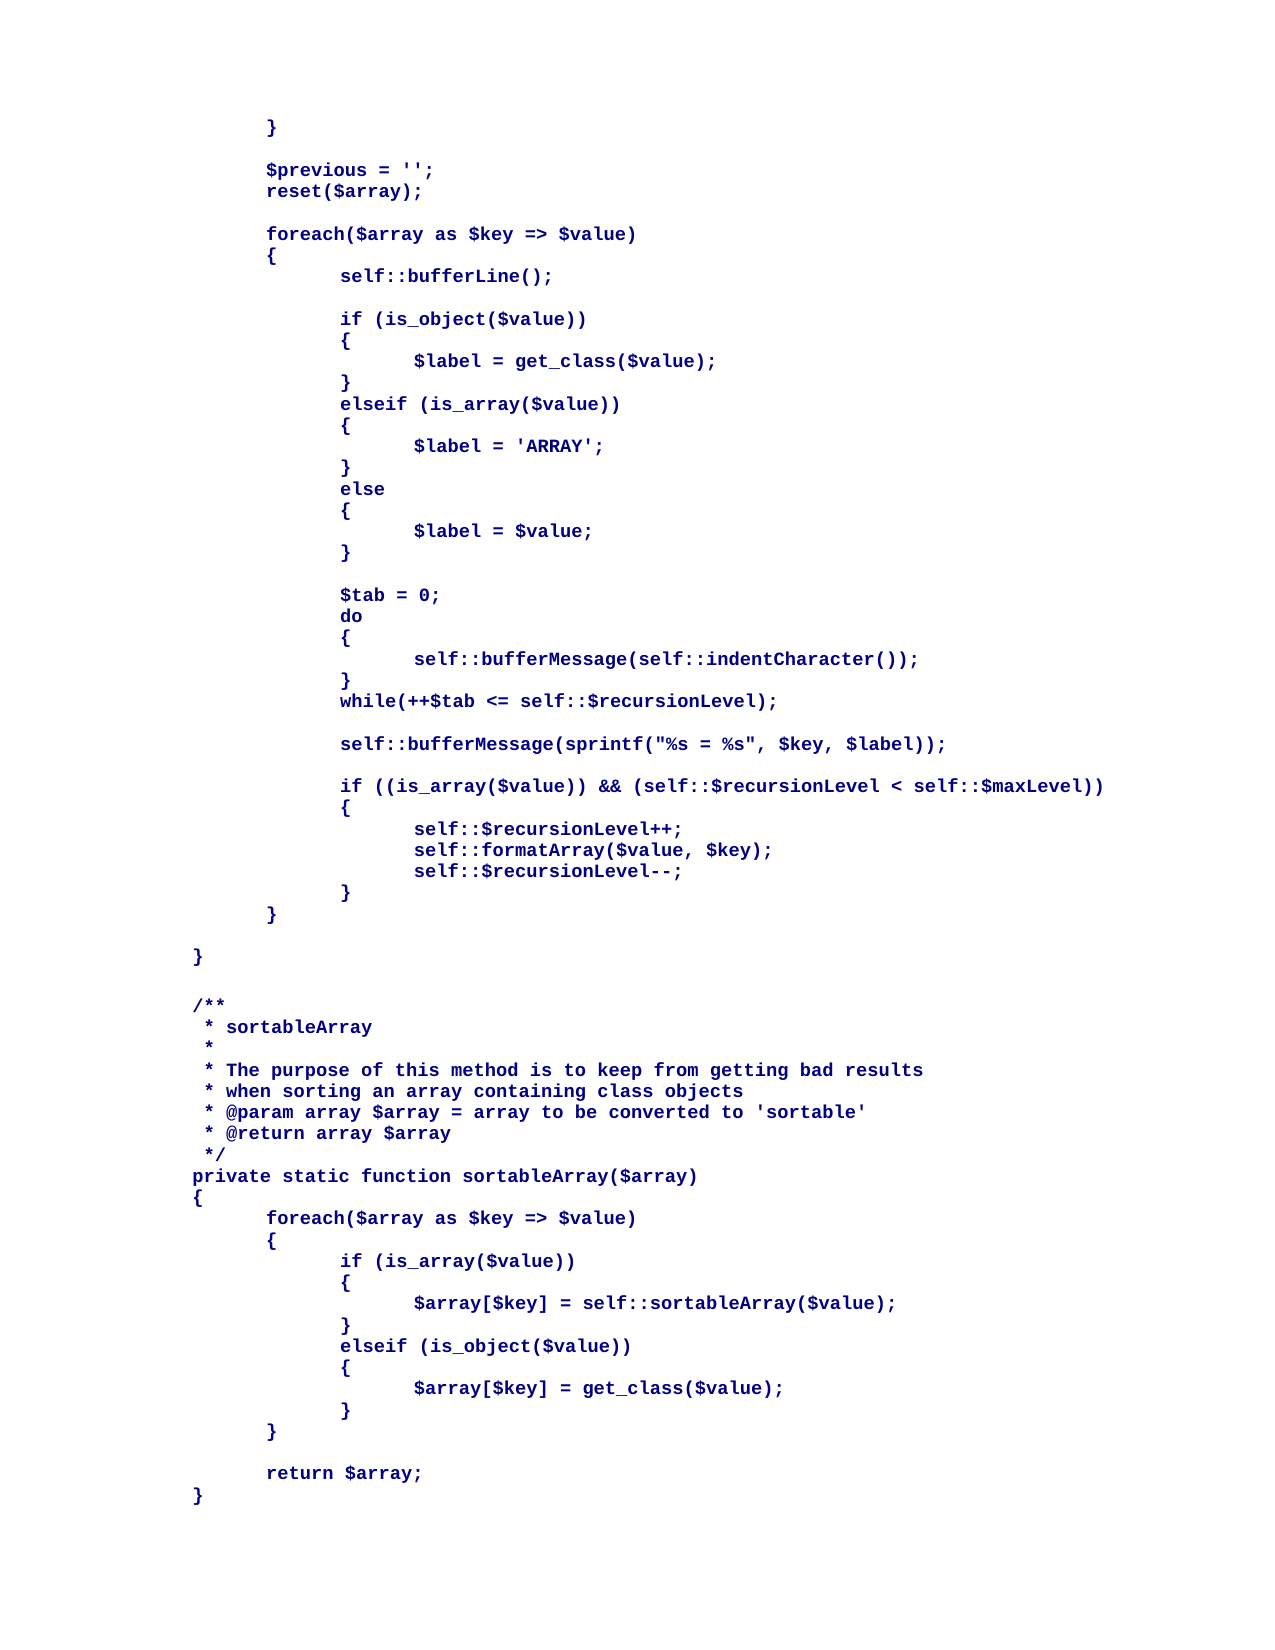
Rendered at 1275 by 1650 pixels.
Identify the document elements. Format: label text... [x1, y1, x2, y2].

text { [192, 1358, 1157, 1379]
text { [192, 1230, 1157, 1252]
text } [192, 1315, 1157, 1337]
text if (is_array($value)) [192, 1252, 1157, 1273]
text * sortableArray [192, 1018, 1157, 1039]
text { [118, 501, 1157, 522]
text else [118, 479, 1157, 501]
text * The purpose of this method is to keep from getting bad results [192, 1060, 1157, 1082]
text elseif (is_object($value)) [192, 1337, 1157, 1358]
text $previous = ''; [118, 161, 1157, 182]
text */ [192, 1145, 1157, 1167]
text self::formatArray($value, $key); [118, 841, 1157, 862]
text } [118, 373, 1157, 394]
text } [118, 543, 1157, 564]
text { [118, 246, 1157, 267]
text $array[$key] = get_class($value); [192, 1379, 1157, 1400]
text $label = $value; [118, 522, 1157, 543]
text $label = 'ARRAY'; [118, 437, 1157, 458]
text { [192, 1273, 1157, 1294]
text self::bufferLine(); [118, 267, 1157, 288]
text } [118, 947, 1157, 968]
text { [118, 628, 1157, 649]
text * when sorting an array containing class objects [192, 1082, 1157, 1103]
text self::bufferMessage(self::indentCharacter()); [118, 649, 1157, 671]
text while(++$tab <= self::$recursionLevel); [118, 692, 1157, 713]
text { [118, 331, 1157, 352]
text if (is_object($value)) [118, 309, 1157, 331]
text $label = get_class($value); [118, 352, 1157, 373]
text foreach($array as $key => $value) [192, 1209, 1157, 1230]
text } [118, 458, 1157, 479]
text reset($array); [118, 182, 1157, 203]
text } [192, 1422, 1157, 1443]
text private static function sortableArray($array) [192, 1167, 1157, 1188]
text self::$recursionLevel++; [118, 819, 1157, 841]
text self::$recursionLevel--; [118, 862, 1157, 883]
text * [192, 1039, 1157, 1060]
text $tab = 0; [118, 586, 1157, 607]
text { [118, 416, 1157, 437]
text * @param array $array = array to be converted to 'sortable' [192, 1103, 1157, 1124]
text self::bufferMessage(sprintf("%s = %s", $key, $label)); [118, 734, 1157, 756]
text { [192, 1188, 1157, 1209]
text } [118, 118, 1157, 139]
text * @return array $array [192, 1124, 1157, 1145]
text do [118, 607, 1157, 628]
text $array[$key] = self::sortableArray($value); [192, 1294, 1157, 1315]
text { [118, 798, 1157, 819]
text } [192, 1400, 1157, 1422]
text if ((is_array($value)) && (self::$recursionLevel < self::$maxLevel)) [118, 777, 1157, 798]
text } [192, 1485, 1157, 1507]
text } [118, 883, 1157, 904]
text } [118, 671, 1157, 692]
text } [118, 904, 1157, 926]
text elseif (is_array($value)) [118, 394, 1157, 416]
text return $array; [192, 1464, 1157, 1485]
text /** [192, 997, 1157, 1018]
text foreach($array as $key => $value) [118, 224, 1157, 246]
